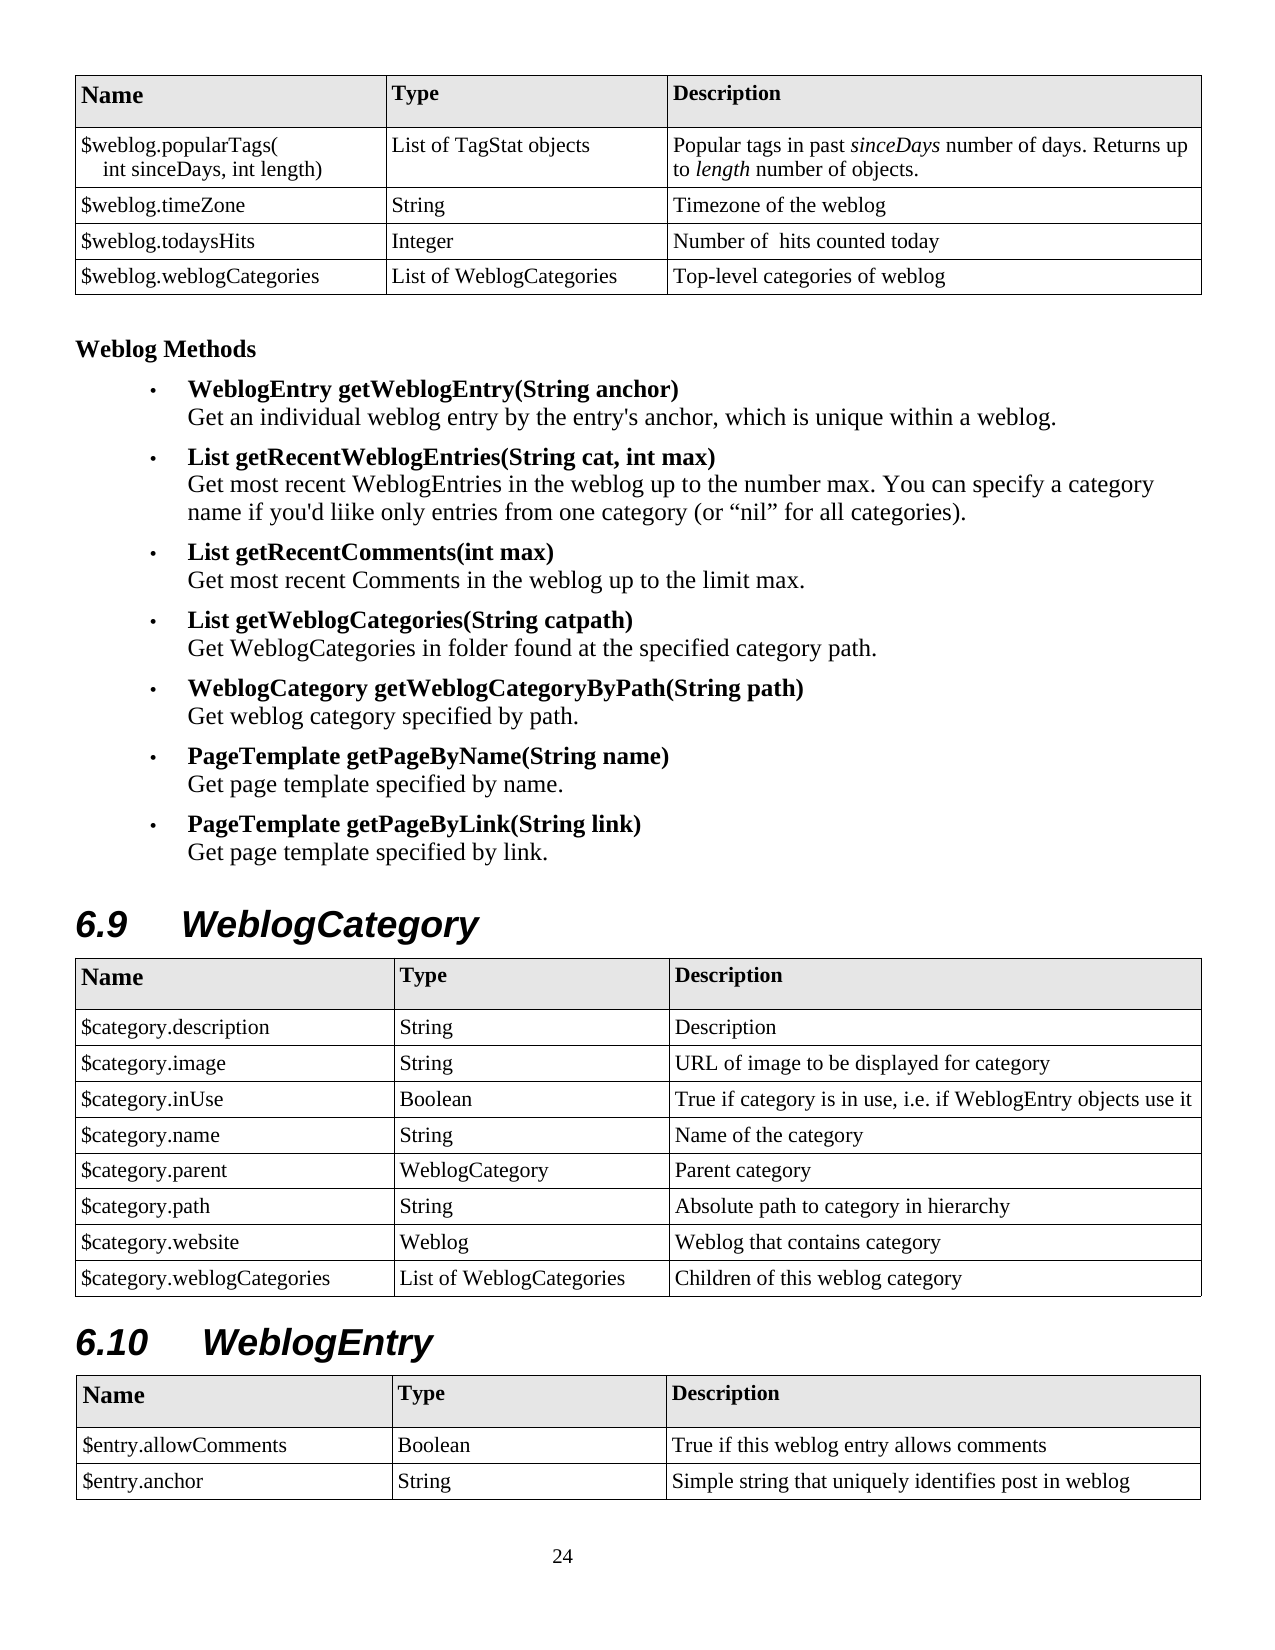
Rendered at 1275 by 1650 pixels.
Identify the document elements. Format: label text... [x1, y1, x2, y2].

table_cell $weblog.todaysHits [76, 224, 386, 258]
list PageTemplate getPageByLink(String link) Get page template specified by link. [150, 810, 1200, 866]
table_cell Weblog [395, 1225, 669, 1260]
table_cell $category.name [76, 1118, 394, 1152]
table_cell Popular tags in past sinceDays number of days. Returns up to length number of objects. [668, 128, 1201, 187]
table_cell Children of this weblog category [670, 1261, 1201, 1296]
table_header Type [393, 1376, 666, 1427]
table_header Name [76, 959, 394, 1009]
table_cell String [395, 1046, 669, 1081]
table_cell List of WeblogCategories [387, 260, 667, 294]
table_cell String [395, 1118, 669, 1152]
table_cell $weblog.timeZone [76, 188, 386, 223]
table_cell $category.image [76, 1046, 394, 1081]
table_cell $category.inUse [76, 1082, 394, 1117]
table_cell Description [670, 1010, 1201, 1045]
table_cell $entry.allowComments [77, 1428, 392, 1463]
list WeblogCategory getWeblogCategoryByPath(String path) Get weblog category specified by path. [150, 674, 1200, 730]
list List getRecentWeblogEntries(String cat, int max) Get most recent WeblogEntries in the weblog up to the number max. You can specify a category name if you'd liike only entries from one category (or “nil” for all categories). [150, 443, 1200, 526]
table_cell $entry.anchor [77, 1464, 392, 1499]
table_cell Name of the category [670, 1118, 1201, 1152]
table_cell String [395, 1010, 669, 1045]
table_header Description [668, 76, 1201, 127]
subtitle WeblogCategory [75, 903, 1200, 945]
subtitle WeblogEntry [75, 1321, 1200, 1363]
table_cell Integer [387, 224, 667, 258]
table_cell Absolute path to category in hierarchy [670, 1189, 1201, 1224]
table_cell Top-level categories of weblog [668, 260, 1201, 294]
table_cell $category.website [76, 1225, 394, 1260]
table_header Description [667, 1376, 1200, 1427]
table_cell List of TagStat objects [387, 128, 667, 187]
table_cell URL of image to be displayed for category [670, 1046, 1201, 1081]
table_cell $category.description [76, 1010, 394, 1045]
table_cell Simple string that uniquely identifies post in weblog [667, 1464, 1200, 1499]
table_cell String [393, 1464, 666, 1499]
table_cell $weblog.popularTags( int sinceDays, int length) [76, 128, 386, 187]
table_cell Weblog that contains category [670, 1225, 1201, 1260]
table_cell $weblog.weblogCategories [76, 260, 386, 294]
list PageTemplate getPageByName(String name) Get page template specified by name. [150, 742, 1200, 798]
table_header Name [76, 76, 386, 127]
table_cell True if category is in use, i.e. if WeblogEntry objects use it [670, 1082, 1201, 1117]
table_header Description [670, 959, 1201, 1009]
table_cell List of WeblogCategories [395, 1261, 669, 1296]
text Weblog Methods [75, 335, 1200, 362]
table_cell Boolean [395, 1082, 669, 1117]
list List getRecentComments(int max) Get most recent Comments in the weblog up to the limit max. [150, 538, 1200, 594]
list WeblogEntry getWeblogEntry(String anchor) Get an individual weblog entry by the entry's anchor, which is unique within a weblog. [150, 375, 1200, 430]
table_cell Timezone of the weblog [668, 188, 1201, 223]
table_header Type [395, 959, 669, 1009]
table_header Type [387, 76, 667, 127]
table_cell Boolean [393, 1428, 666, 1463]
table_cell True if this weblog entry allows comments [667, 1428, 1200, 1463]
table_cell WeblogCategory [395, 1154, 669, 1188]
table_cell $category.weblogCategories [76, 1261, 394, 1296]
list List getWeblogCategories(String catpath) Get WeblogCategories in folder found at the specified category path. [150, 606, 1200, 662]
table_cell String [387, 188, 667, 223]
table_cell Number of hits counted today [668, 224, 1201, 258]
table_cell $category.parent [76, 1154, 394, 1188]
table_header Name [77, 1376, 392, 1427]
table_cell Parent category [670, 1154, 1201, 1188]
table_cell $category.path [76, 1189, 394, 1224]
table_cell String [395, 1189, 669, 1224]
